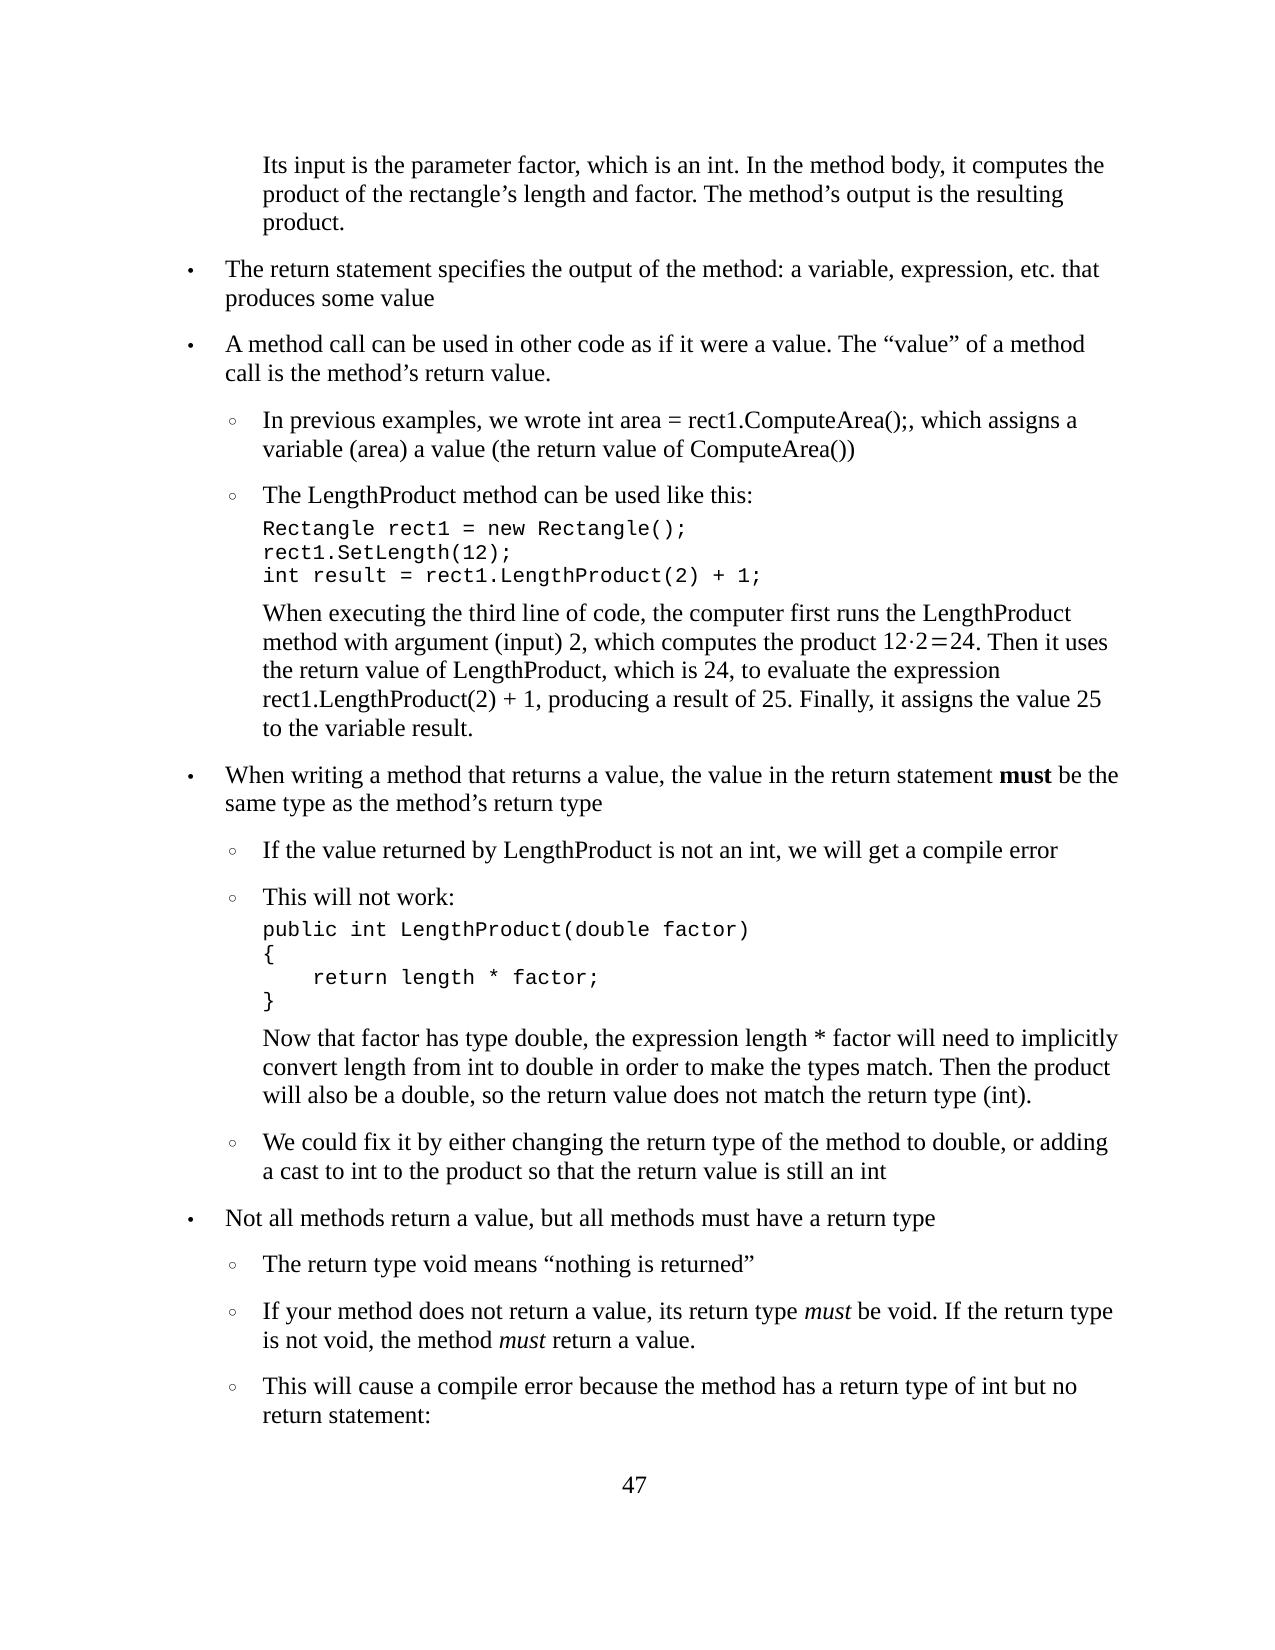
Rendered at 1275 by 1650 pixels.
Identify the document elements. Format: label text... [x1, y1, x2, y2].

list This will not work: [225, 882, 1125, 911]
list This will cause a compile error because the method has a return type of int but no return statement: [225, 1371, 1125, 1429]
list The return type void means “nothing is returned” [225, 1249, 1125, 1278]
list { [225, 943, 1125, 967]
list The return statement specifies the output of the method: a variable, expression, etc. that produces some value [187, 254, 1125, 312]
list If the value returned by LengthProduct is not an int, we will get a compile error [225, 835, 1125, 864]
list If your method does not return a value, its return type must be void. If the return type is not void, the method must return a value. [225, 1296, 1125, 1353]
list Now that factor has type double, the expression length * factor will need to implicitly convert length from int to double in order to make the types match. Then the product will also be a double, so the return value does not match the return type (int). [225, 1023, 1125, 1109]
list When writing a method that returns a value, the value in the return statement must be the same type as the method’s return type [187, 760, 1125, 817]
list return length * factor; [225, 967, 1125, 990]
list In previous examples, we wrote int area = rect1.ComputeArea();, which assigns a variable (area) a value (the return value of ComputeArea()) [225, 405, 1125, 462]
list int result = rect1.LengthProduct(2) + 1; [225, 565, 1125, 589]
list We could fix it by either changing the return type of the method to double, or adding a cast to int to the product so that the return value is still an int [225, 1127, 1125, 1185]
list } [225, 990, 1125, 1014]
list rect1.SetLength(12); [225, 542, 1125, 565]
list When executing the third line of code, the computer first runs the LengthProduct method with argument (input) 2, which computes the product . Then it uses the return value of LengthProduct, which is 24, to evaluate the expression rect1.LengthProduct(2) + 1, producing a result of 25. Finally, it assigns the value 25 to the variable result. [225, 598, 1125, 742]
list public int LengthProduct(double factor) [225, 919, 1125, 943]
list Rectangle rect1 = new Rectangle(); [225, 518, 1125, 542]
list The LengthProduct method can be used like this: [225, 480, 1125, 509]
list Not all methods return a value, but all methods must have a return type [187, 1203, 1125, 1231]
list A method call can be used in other code as if it were a value. The “value” of a method call is the method’s return value. [187, 329, 1125, 387]
list Its input is the parameter factor, which is an int. In the method body, it computes the product of the rectangle’s length and factor. The method’s output is the resulting product. [225, 150, 1125, 236]
